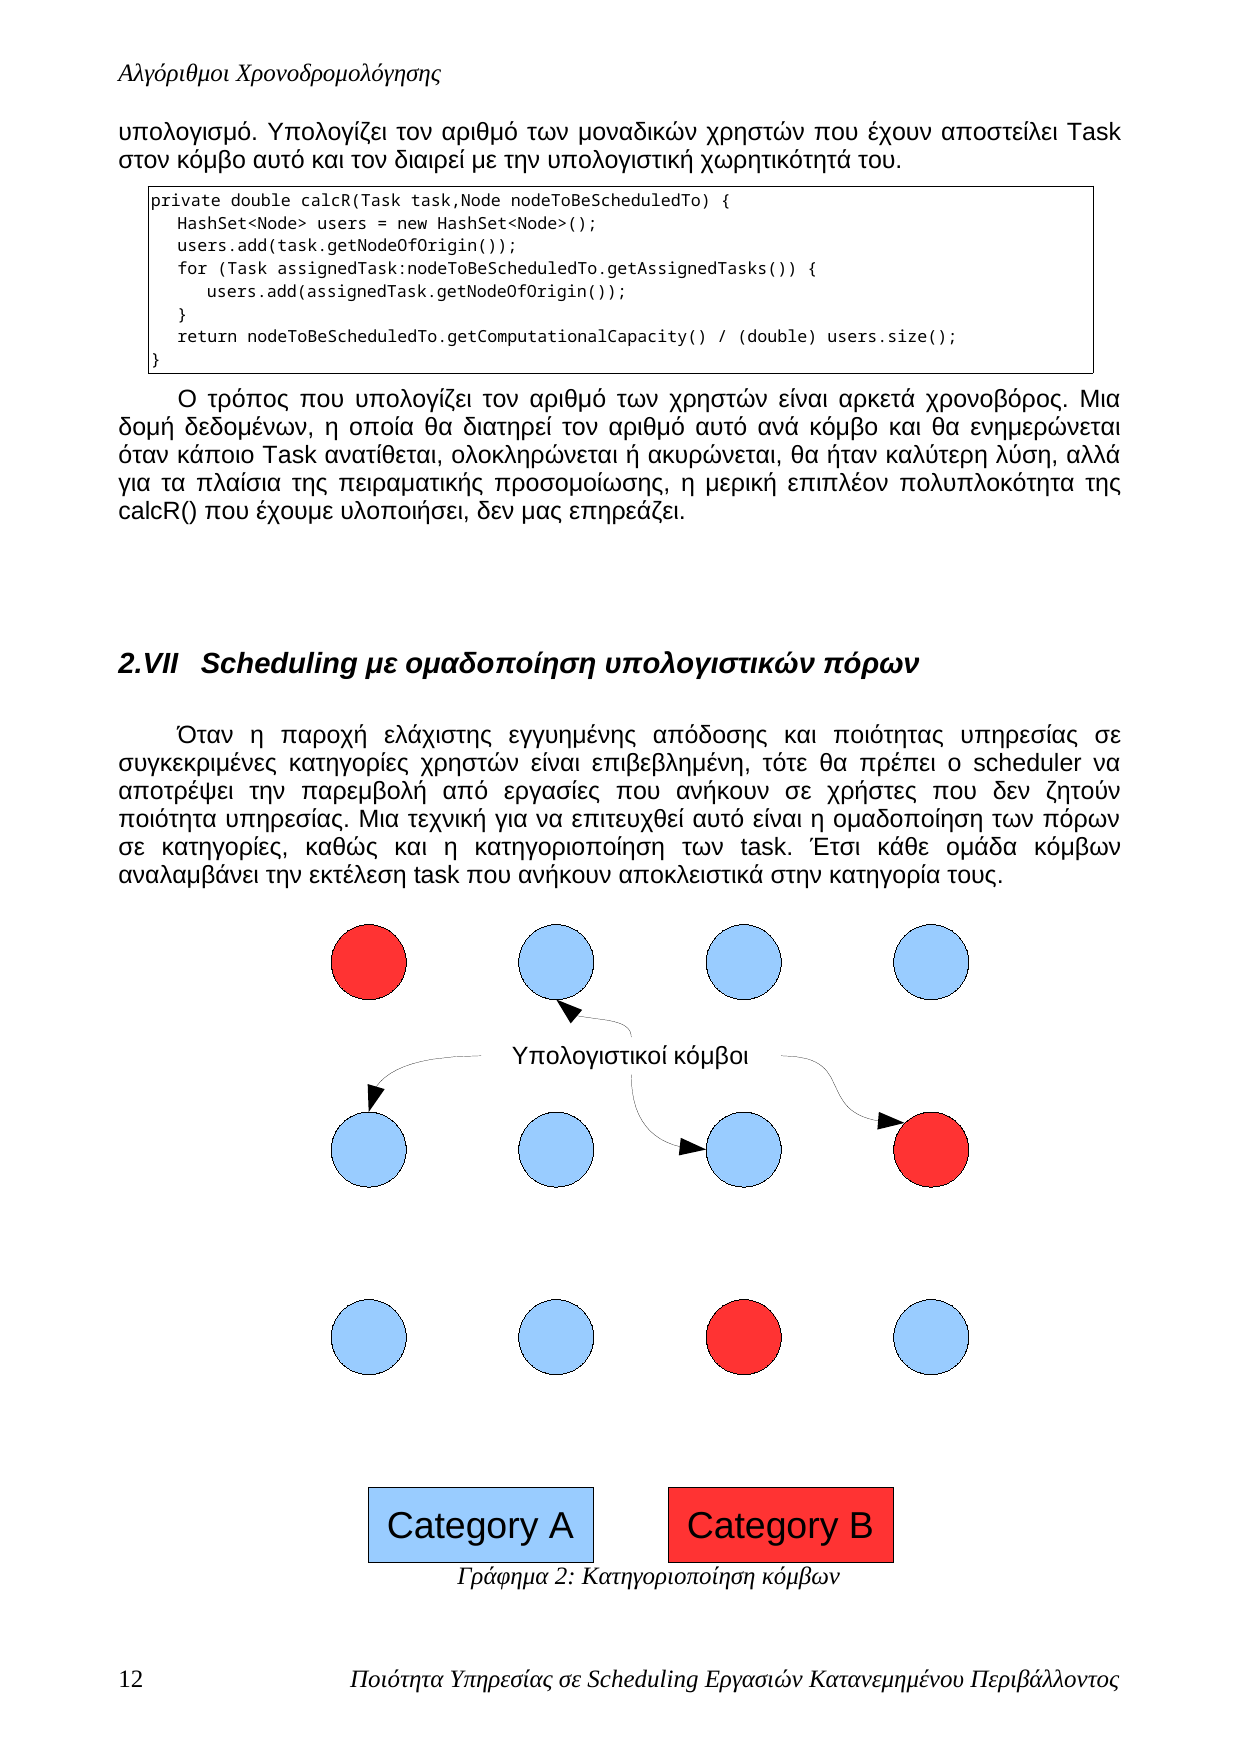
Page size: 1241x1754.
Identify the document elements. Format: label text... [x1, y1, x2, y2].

text private double calcR(Task task,Node nodeToBeScheduledTo) { [149, 187, 1093, 208]
text users.add(task.getNodeOfOrigin()); [149, 231, 1093, 254]
text Γράφημα 2: Κατηγοριοποίηση κόμβων [331, 924, 968, 1589]
text return nodeToBeScheduledTo.getComputationalCapacity() / (double) users.size(); [149, 322, 1093, 344]
text Όταν η παροχή ελάχιστης εγγυημένης απόδοσης και ποιότητας υπηρεσίας σε συγκεκριμένες κατηγορίες χρηστών είναι επιβεβλημένη, τότε θα πρέπει ο scheduler να αποτρέψει την παρεμβολή από εργασίες που ανήκουν σε χρήστες που δεν ζητούν ποιότητα υπηρεσίας. Μια τεχνική για να επιτευχθεί αυτό είναι η ομαδοποίηση των πόρων σε κατηγορίες, καθώς και η κατηγοριοποίηση των task. Έτσι κάθε ομάδα κόμβων αναλαμβάνει την εκτέλεση task που ανήκουν αποκλειστικά στην κατηγορία τους. [118, 721, 1122, 888]
text υπολογισμό. Υπολογίζει τον αριθμό των μοναδικών χρηστών που έχουν αποστείλει Task στον κόμβο αυτό και τον διαιρεί με την υπολογιστική χωρητικότητά του. [118, 118, 1122, 174]
text Ο τρόπος που υπολογίζει τον αριθμό των χρηστών είναι αρκετά χρονοβόρος. Μια δομή δεδομένων, η οποία θα διατηρεί τον αριθμό αυτό ανά κόμβο και θα ενημερώνεται όταν κάποιο Task ανατίθεται, ολοκληρώνεται ή ακυρώνεται, θα ήταν καλύτερη λύση, αλλά για τα πλαίσια της πειραματικής προσομοίωσης, η μερική επιπλέον πολυπλοκότητα της calcR() που έχουμε υλοποιήσει, δεν μας επηρεάζει. [118, 385, 1122, 525]
subtitle Scheduling με ομαδοποίηση υπολογιστικών πόρων [118, 647, 1122, 679]
text HashSet<Node> users = new HashSet<Node>(); [149, 208, 1093, 231]
text for (Task assignedTask:nodeToBeScheduledTo.getAssignedTasks()) { [149, 254, 1093, 276]
text } [149, 299, 1093, 322]
text users.add(assignedTask.getNodeOfOrigin()); [149, 276, 1093, 299]
text } [149, 344, 1093, 373]
